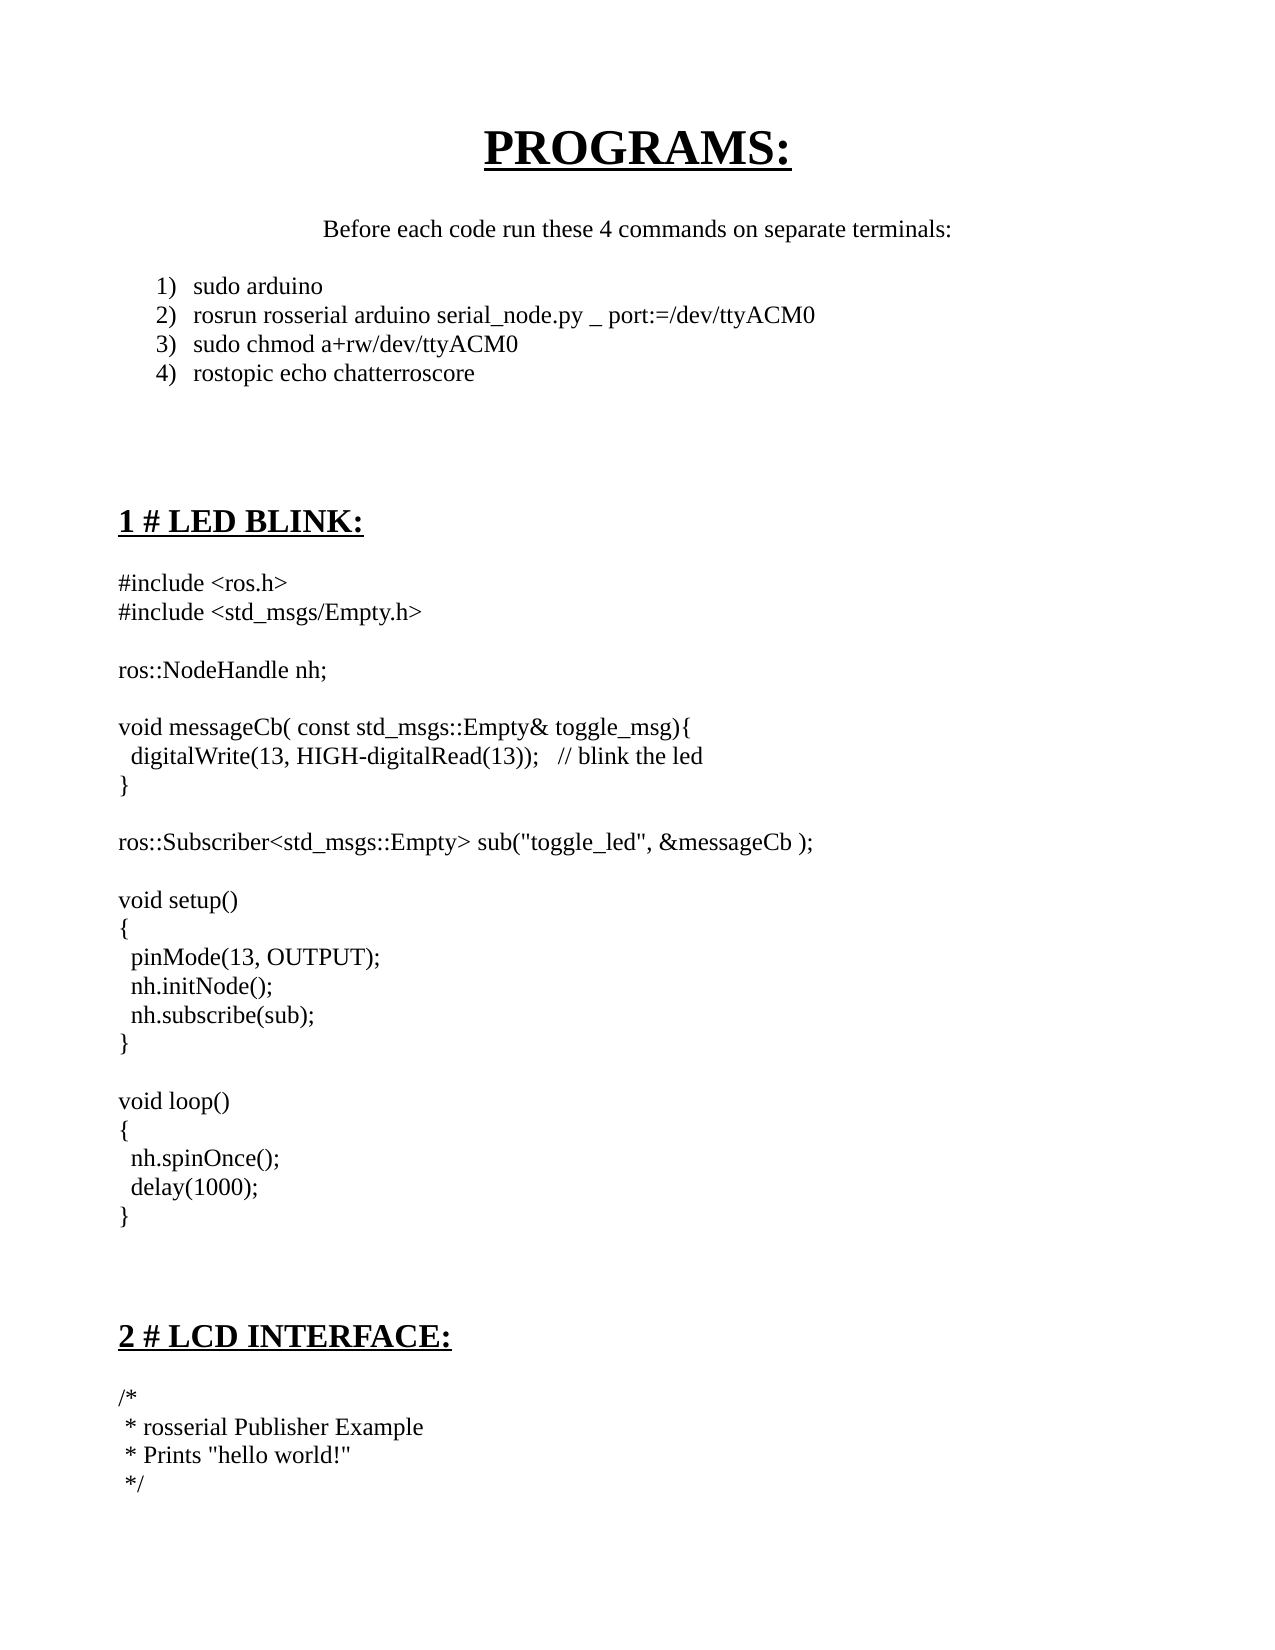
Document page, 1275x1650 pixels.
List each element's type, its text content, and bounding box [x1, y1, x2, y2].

text pinMode(13, OUTPUT); [118, 942, 1157, 971]
text */ [118, 1469, 1157, 1498]
list sudo chmod a+rw/dev/ttyACM0 [156, 329, 1157, 358]
text { [118, 913, 1157, 942]
text } [118, 1028, 1157, 1057]
list sudo arduino [156, 271, 1157, 300]
text 1 # LED BLINK: [118, 501, 1157, 540]
text #include <ros.h> [118, 568, 1157, 597]
text void loop() [118, 1086, 1157, 1115]
text Before each code run these 4 commands on separate terminals: [118, 214, 1157, 243]
list rosrun rosserial arduino serial_node.py _ port:=/dev/ttyACM0 [156, 300, 1157, 329]
text void messageCb( const std_msgs::Empty& toggle_msg){ [118, 712, 1157, 741]
text } [118, 770, 1157, 798]
text ros::NodeHandle nh; [118, 655, 1157, 683]
text * rosserial Publisher Example [118, 1412, 1157, 1441]
text nh.initNode(); [118, 971, 1157, 1000]
text { [118, 1115, 1157, 1143]
text #include <std_msgs/Empty.h> [118, 597, 1157, 626]
text 2 # LCD INTERFACE: [118, 1316, 1157, 1354]
text * Prints "hello world!" [118, 1441, 1157, 1469]
text PROGRAMS: [118, 118, 1157, 176]
list rostopic echo chatterroscore [156, 358, 1157, 386]
text void setup() [118, 885, 1157, 913]
text /* [118, 1383, 1157, 1412]
text nh.subscribe(sub); [118, 1000, 1157, 1028]
text nh.spinOnce(); [118, 1143, 1157, 1172]
text } [118, 1201, 1157, 1230]
text digitalWrite(13, HIGH-digitalRead(13)); // blink the led [118, 741, 1157, 770]
text delay(1000); [118, 1172, 1157, 1201]
text ros::Subscriber<std_msgs::Empty> sub("toggle_led", &messageCb ); [118, 827, 1157, 856]
